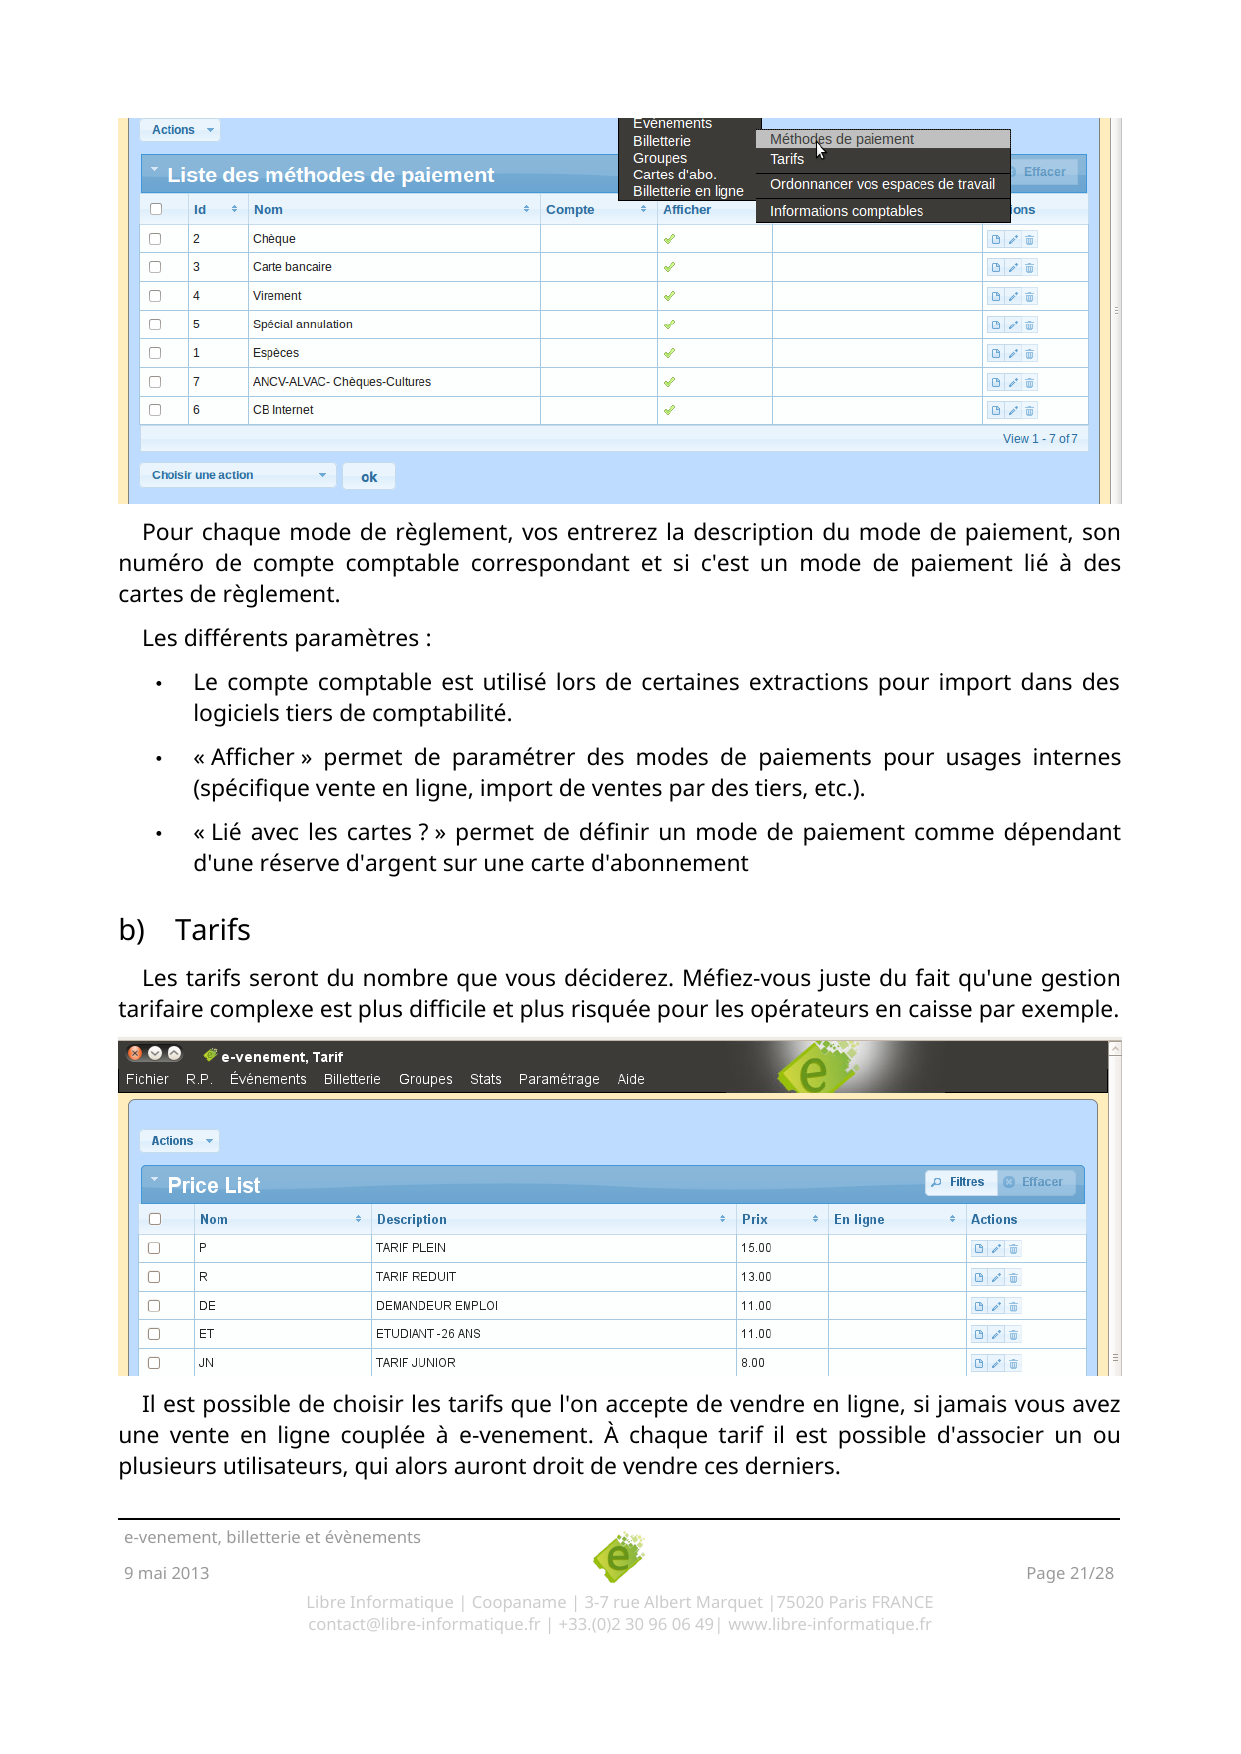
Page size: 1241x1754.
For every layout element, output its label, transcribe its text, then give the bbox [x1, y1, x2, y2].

text Pour chaque mode de règlement, vos entrerez la description du mode de paiement, son numéro de compte comptable correspondant et si c'est un mode de paiement lié à des cartes de règlement. [118, 516, 1122, 609]
picture [590, 1531, 650, 1585]
picture [118, 1036, 1122, 1376]
text Il est possible de choisir les tarifs que l'on accepte de vendre en ligne, si jamais vous avez une vente en ligne couplée à e-venement. À chaque tarif il est possible d'associer un ou plusieurs utilisateurs, qui alors auront droit de vendre ces derniers. [118, 1387, 1122, 1481]
list « Afficher » permet de paramétrer des modes de paiements pour usages internes (spécifique vente en ligne, import de ventes par des tiers, etc.). [156, 741, 1122, 803]
text Les tarifs seront du nombre que vous déciderez. Méfiez-vous juste du fait qu'une gestion tarifaire complexe est plus difficile et plus risquée pour les opérateurs en caisse par exemple. [118, 962, 1122, 1024]
list Le compte comptable est utilisé lors de certaines extractions pour import dans des logiciels tiers de comptabilité. [156, 666, 1122, 728]
picture [118, 118, 1122, 504]
list « Lié avec les cartes ? » permet de définir un mode de paiement comme dépendant d'une réserve d'argent sur une carte d'abonnement [156, 816, 1122, 878]
subtitle Tarifs [118, 909, 1122, 949]
text Les différents paramètres : [118, 622, 1122, 653]
